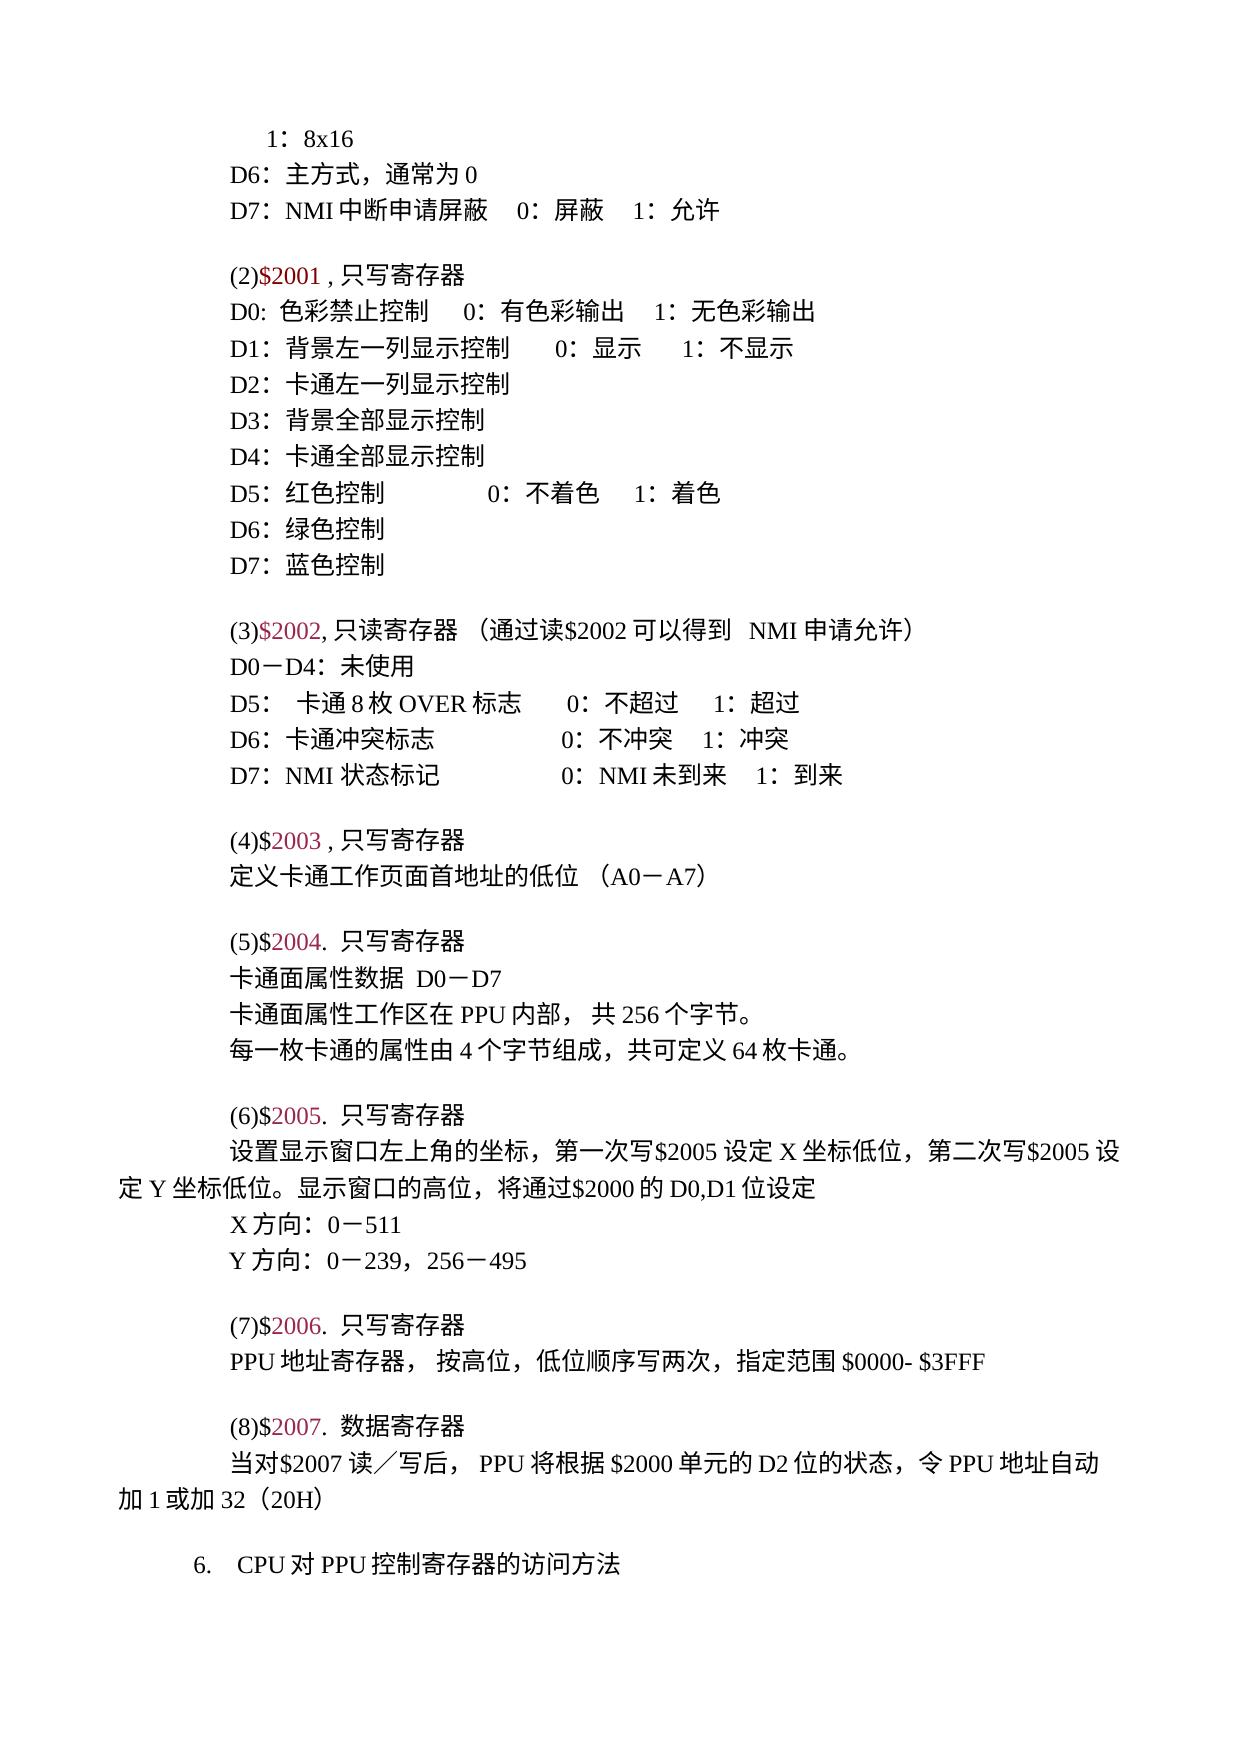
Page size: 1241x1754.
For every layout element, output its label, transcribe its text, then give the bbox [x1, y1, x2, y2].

text (6)$2005. 只写寄存器 [118, 1096, 1122, 1132]
text D5：红色控制 0：不着色 1：着色 [118, 473, 1122, 509]
text D3：背景全部显示控制 [118, 401, 1122, 437]
text D7：NMI 状态标记 0：NMI未到来 1：到来 [118, 756, 1122, 792]
text 当对$2007 读／写后， PPU将根据 $2000单元的D2位的状态，令PPU地址自动加1或加32（20H） [118, 1443, 1122, 1516]
text D6：主方式，通常为0 [118, 154, 1122, 191]
text 1：8x16 [118, 118, 1122, 154]
text Y方向：0－239，256－495 [118, 1241, 1122, 1277]
text D7：NMI中断申请屏蔽 0：屏蔽 1：允许 [118, 191, 1122, 227]
text (3)$2002, 只读寄存器 （通过读$2002可以得到 NMI 申请允许） [118, 611, 1122, 647]
text (5)$2004. 只写寄存器 [118, 922, 1122, 958]
text D7：蓝色控制 [118, 546, 1122, 582]
text 每一枚卡通的属性由4个字节组成，共可定义64枚卡通。 [118, 1031, 1122, 1067]
text D0: 色彩禁止控制 0：有色彩输出 1：无色彩输出 [118, 292, 1122, 328]
text 卡通面属性数据 D0－D7 [118, 958, 1122, 994]
text D5： 卡通8枚OVER标志 0：不超过 1：超过 [118, 683, 1122, 719]
text X方向：0－511 [118, 1204, 1122, 1241]
text D4：卡通全部显示控制 [118, 437, 1122, 473]
text D6：绿色控制 [118, 509, 1122, 546]
text D6：卡通冲突标志 0：不冲突 1：冲突 [118, 719, 1122, 756]
text (7)$2006. 只写寄存器 [118, 1306, 1122, 1342]
text D0－D4：未使用 [118, 647, 1122, 683]
text 定义卡通工作页面首地址的低位 （A0－A7） [118, 857, 1122, 893]
list CPU对PPU控制寄存器的访问方法 [193, 1544, 1122, 1581]
text D1：背景左一列显示控制 0：显示 1：不显示 [118, 328, 1122, 364]
text (8)$2007. 数据寄存器 [118, 1407, 1122, 1443]
text (2)$2001 , 只写寄存器 [118, 256, 1122, 292]
text PPU地址寄存器， 按高位，低位顺序写两次，指定范围 $0000- $3FFF [118, 1342, 1122, 1378]
text D2：卡通左一列显示控制 [118, 364, 1122, 401]
text 设置显示窗口左上角的坐标，第一次写$2005 设定 X坐标低位，第二次写$2005 设定 Y坐标低位。显示窗口的高位，将通过$2000的D0,D1位设定 [118, 1132, 1122, 1204]
text (4)$2003 , 只写寄存器 [118, 821, 1122, 857]
text 卡通面属性工作区在 PPU内部， 共256个字节。 [118, 994, 1122, 1031]
